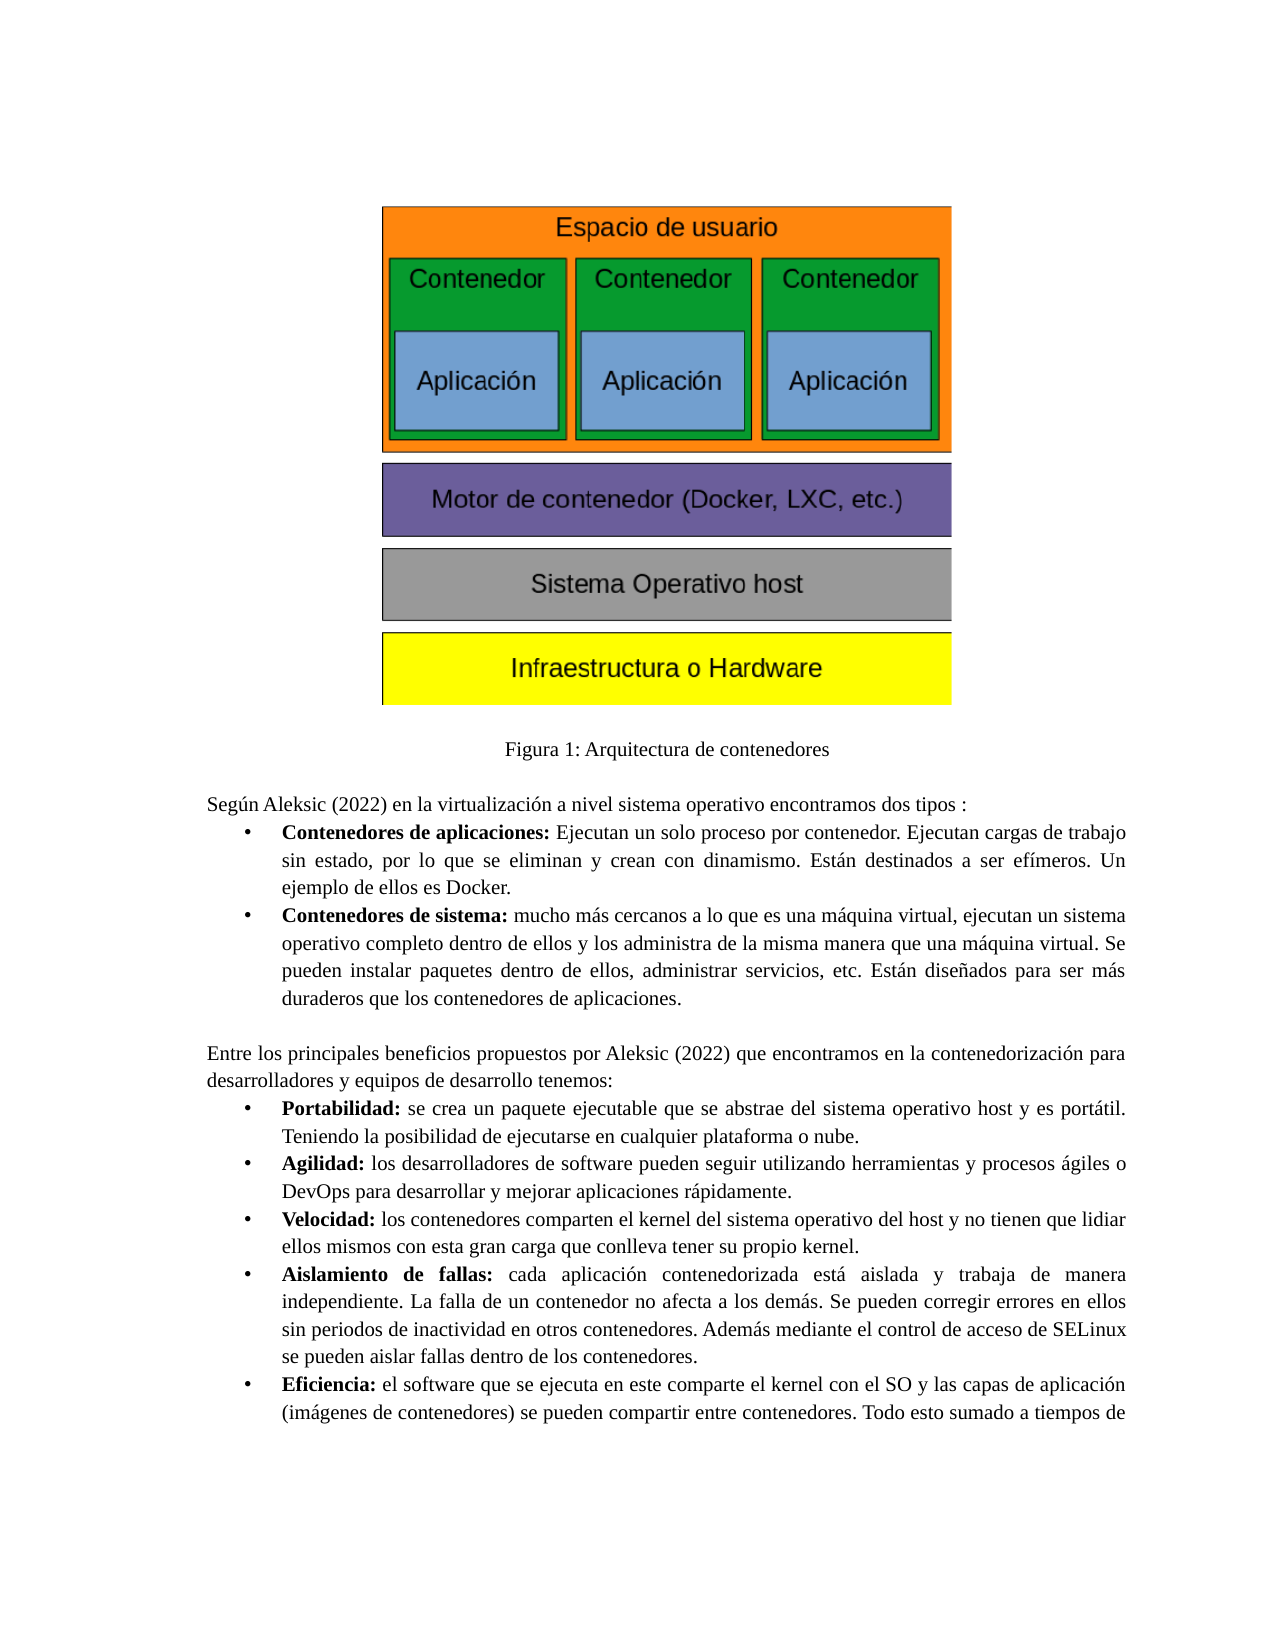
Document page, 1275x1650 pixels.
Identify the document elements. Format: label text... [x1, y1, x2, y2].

text Entre los principales beneficios propuestos por Aleksic (2022) que encontramos en la contenedorización para desarrolladores y equipos de desarrollo tenemos: [207, 1041, 1127, 1092]
list Contenedores de sistema: mucho más cercanos a lo que es una máquina virtual, ejecutan un sistema operativo completo dentro de ellos y los administra de la misma manera que una máquina virtual. Se pueden instalar paquetes dentro de ellos, administrar servicios, etc. Están diseñados para ser más duraderos que los contenedores de aplicaciones. [244, 903, 1127, 1010]
list Portabilidad: se crea un paquete ejecutable que se abstrae del sistema operativo host y es portátil. Teniendo la posibilidad de ejecutarse en cualquier plataforma o nube. [244, 1096, 1127, 1148]
text Según Aleksic (2022) en la virtualización a nivel sistema operativo encontramos dos tipos : [207, 792, 1127, 816]
list Aislamiento de fallas: cada aplicación contenedorizada está aislada y trabaja de manera independiente. La falla de un contenedor no afecta a los demás. Se pueden corregir errores en ellos sin periodos de inactividad en otros contenedores. Además mediante el control de acceso de SELinux se pueden aislar fallas dentro de los contenedores. [244, 1262, 1127, 1368]
list Contenedores de aplicaciones: Ejecutan un solo proceso por contenedor. Ejecutan cargas de trabajo sin estado, por lo que se eliminan y crean con dinamismo. Están destinados a ser efímeros. Un ejemplo de ellos es Docker. [244, 820, 1127, 899]
list Agilidad: los desarrolladores de software pueden seguir utilizando herramientas y procesos ágiles o DevOps para desarrollar y mejorar aplicaciones rápidamente. [244, 1151, 1127, 1203]
picture [381, 206, 953, 706]
list Velocidad: los contenedores comparten el kernel del sistema operativo del host y no tienen que lidiar ellos mismos con esta gran carga que conlleva tener su propio kernel. [244, 1206, 1127, 1258]
text Figura 1: Arquitectura de contenedores [207, 737, 1127, 761]
list Eficiencia: el software que se ejecuta en este comparte el kernel con el SO y las capas de aplicación (imágenes de contenedores) se pueden compartir entre contenedores. Todo esto sumado a tiempos de [244, 1372, 1127, 1424]
